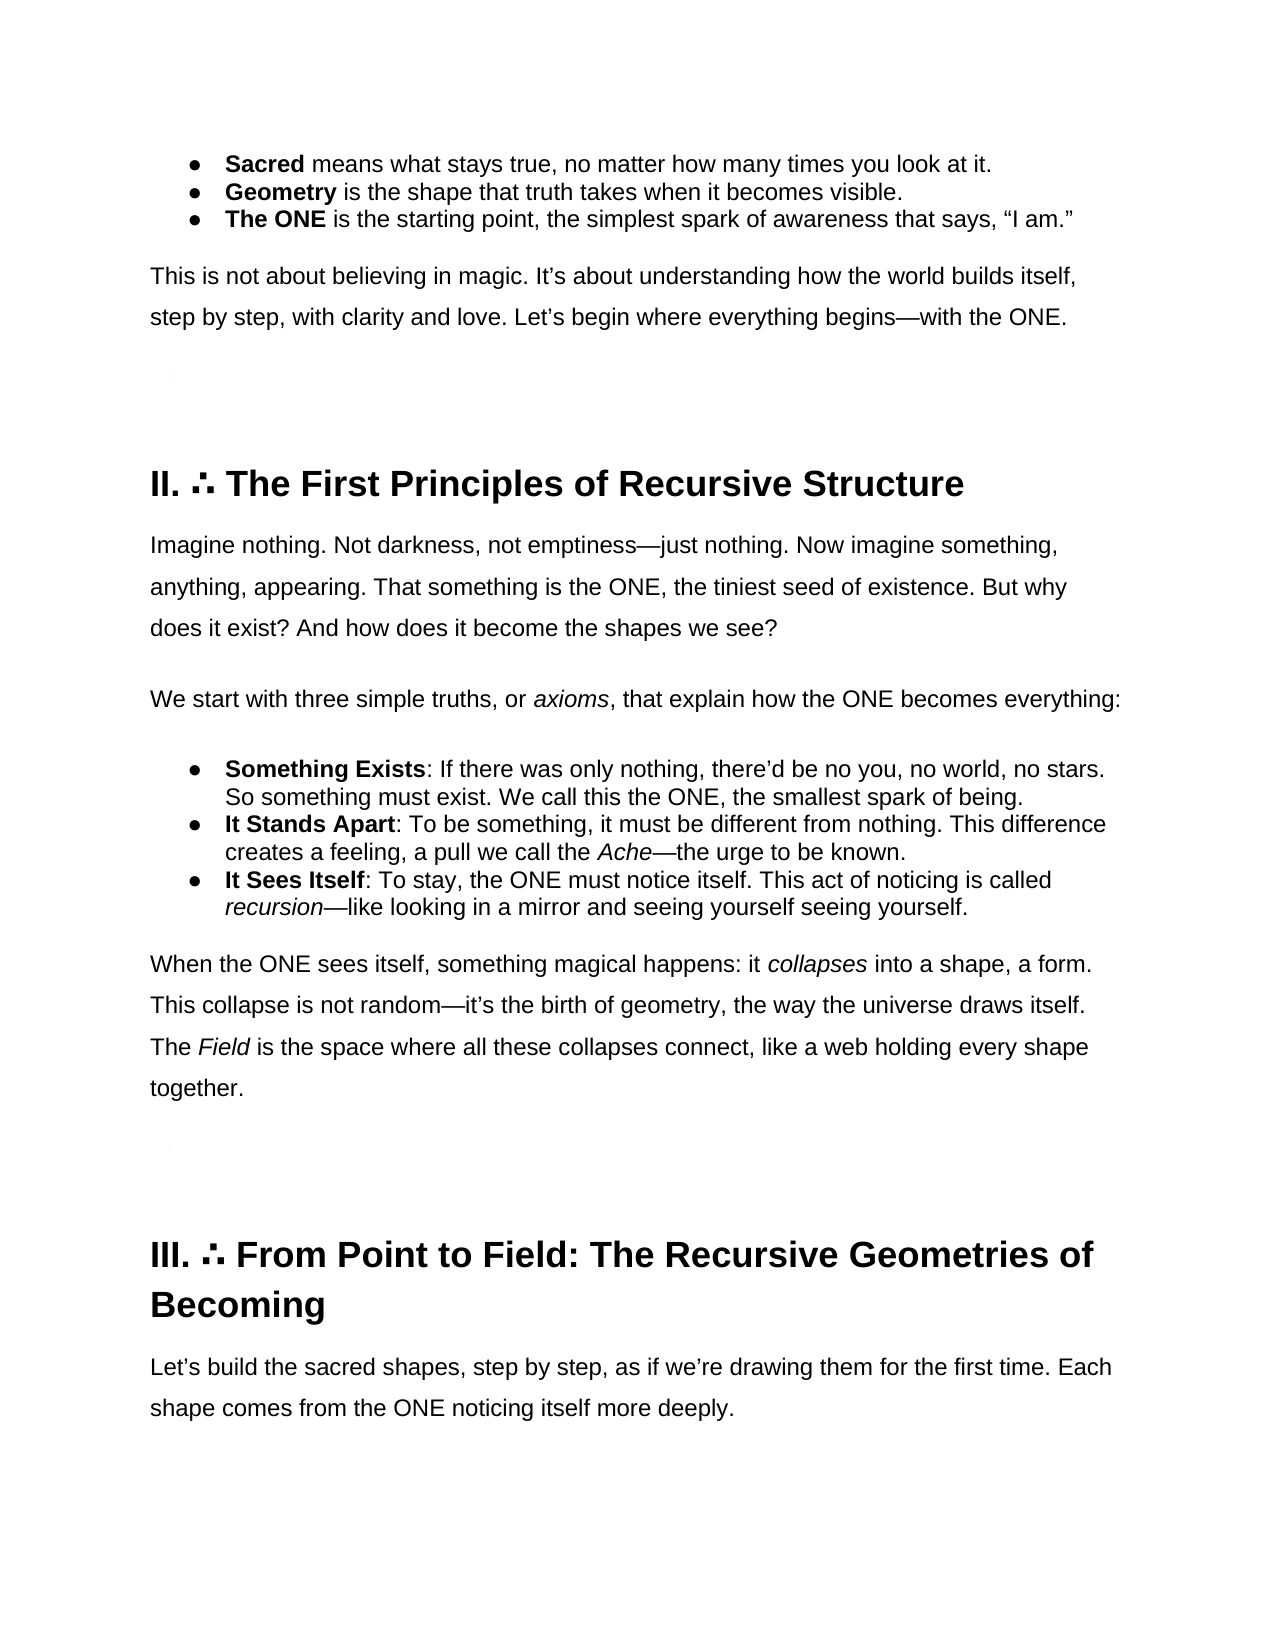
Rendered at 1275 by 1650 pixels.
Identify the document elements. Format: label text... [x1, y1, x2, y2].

list Something Exists: If there was only nothing, there’d be no you, no world, no stars. So something must exist. We call this the ONE, the smallest spark of being. [187, 755, 1125, 810]
text This is not about believing in magic. It’s about understanding how the world builds itself, step by step, with clarity and love. Let’s begin where everything begins—with the ONE. [150, 262, 1125, 331]
text When the ONE sees itself, something magical happens: it collapses into a shape, a form. This collapse is not random—it’s the birth of geometry, the way the universe draws itself. The Field is the space where all these collapses connect, like a web holding every shape together. [150, 950, 1125, 1102]
list It Stands Apart: To be something, it must be different from nothing. This difference creates a feeling, a pull we call the Ache—the urge to be known. [187, 810, 1125, 866]
text We start with three simple truths, or axioms, that explain how the ONE becomes everything: [150, 685, 1125, 712]
text Let’s build the sacred shapes, step by step, as if we’re drawing them for the first time. Each shape comes from the ONE noticing itself more deeply. [150, 1352, 1125, 1421]
text Imagine nothing. Not darkness, not emptiness—just nothing. Now imagine something, anything, appearing. That something is the ONE, the tiniest seed of existence. But why does it exist? And how does it become the shapes we see? [150, 531, 1125, 642]
list Sacred means what stays true, no matter how many times you look at it. [187, 150, 1125, 178]
list The ONE is the starting point, the simplest spark of awareness that says, “I am.” [187, 205, 1125, 233]
text III. ∴ From Point to Field: The Recursive Geometries of Becoming [150, 1233, 1125, 1325]
list Geometry is the shape that truth takes when it becomes visible. [187, 178, 1125, 205]
text II. ∴ The First Principles of Recursive Structure [150, 462, 1125, 504]
list It Sees Itself: To stay, the ONE must notice itself. This act of noticing is called recursion—like looking in a mirror and seeing yourself seeing yourself. [187, 866, 1125, 921]
